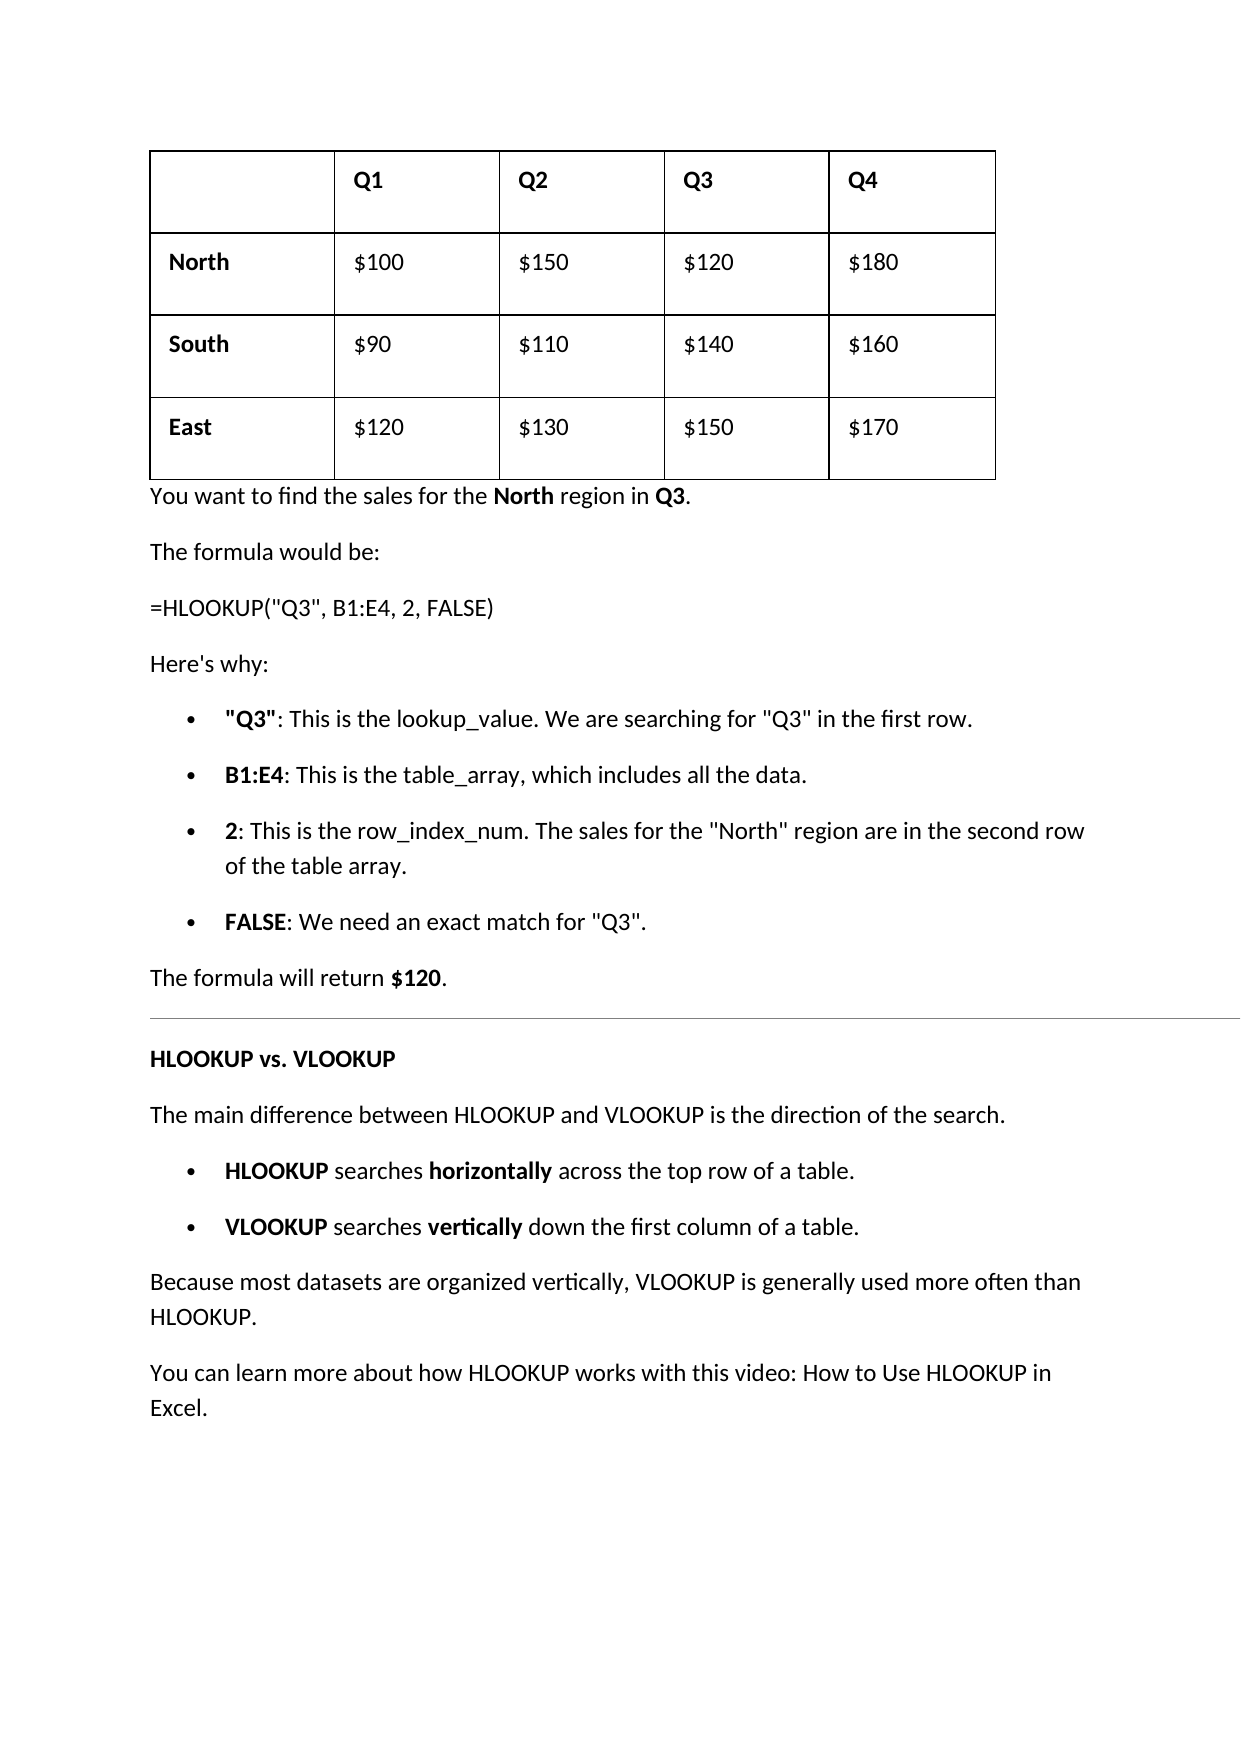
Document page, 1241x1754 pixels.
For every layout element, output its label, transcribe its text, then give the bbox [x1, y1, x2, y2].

table_cell $90 [335, 316, 499, 397]
table_cell South [151, 316, 334, 397]
text You want to find the sales for the North region in Q3. [150, 480, 1090, 511]
table_cell $140 [665, 316, 828, 397]
table_cell $150 [500, 234, 664, 314]
table_header [151, 152, 334, 232]
text You can learn more about how HLOOKUP works with this video: How to Use HLOOKUP in Excel. [150, 1357, 1090, 1423]
table_cell $170 [830, 398, 995, 479]
text The main difference between HLOOKUP and VLOOKUP is the direction of the search. [150, 1099, 1090, 1129]
table_header Q3 [665, 152, 828, 232]
list HLOOKUP searches horizontally across the top row of a table. [187, 1155, 1090, 1185]
table_cell $130 [500, 398, 664, 479]
table_header Q1 [335, 152, 499, 232]
text The formula will return $120. [150, 962, 1090, 992]
table_cell $180 [830, 234, 995, 314]
table_cell $120 [335, 398, 499, 479]
text =HLOOKUP("Q3", B1:E4, 2, FALSE) [150, 592, 1090, 622]
table_cell East [151, 398, 334, 479]
table_cell $160 [830, 316, 995, 397]
table_cell $100 [335, 234, 499, 314]
list B1:E4: This is the table_array, which includes all the data. [187, 759, 1090, 790]
text HLOOKUP vs. VLOOKUP [150, 1043, 1090, 1074]
list FALSE: We need an exact match for "Q3". [187, 906, 1090, 937]
table_header Q2 [500, 152, 664, 232]
table_cell North [151, 234, 334, 314]
table_header Q4 [830, 152, 995, 232]
list "Q3": This is the lookup_value. We are searching for "Q3" in the first row. [187, 704, 1090, 734]
table_cell $150 [665, 398, 828, 479]
list 2: This is the row_index_num. The sales for the "North" region are in the second row of the table array. [187, 815, 1090, 881]
table_cell $110 [500, 316, 664, 397]
text The formula would be: [150, 536, 1090, 567]
text Because most datasets are organized vertically, VLOOKUP is generally used more often than HLOOKUP. [150, 1266, 1090, 1332]
table_cell $120 [665, 234, 828, 314]
text Here's why: [150, 648, 1090, 678]
list VLOOKUP searches vertically down the first column of a table. [187, 1211, 1090, 1241]
